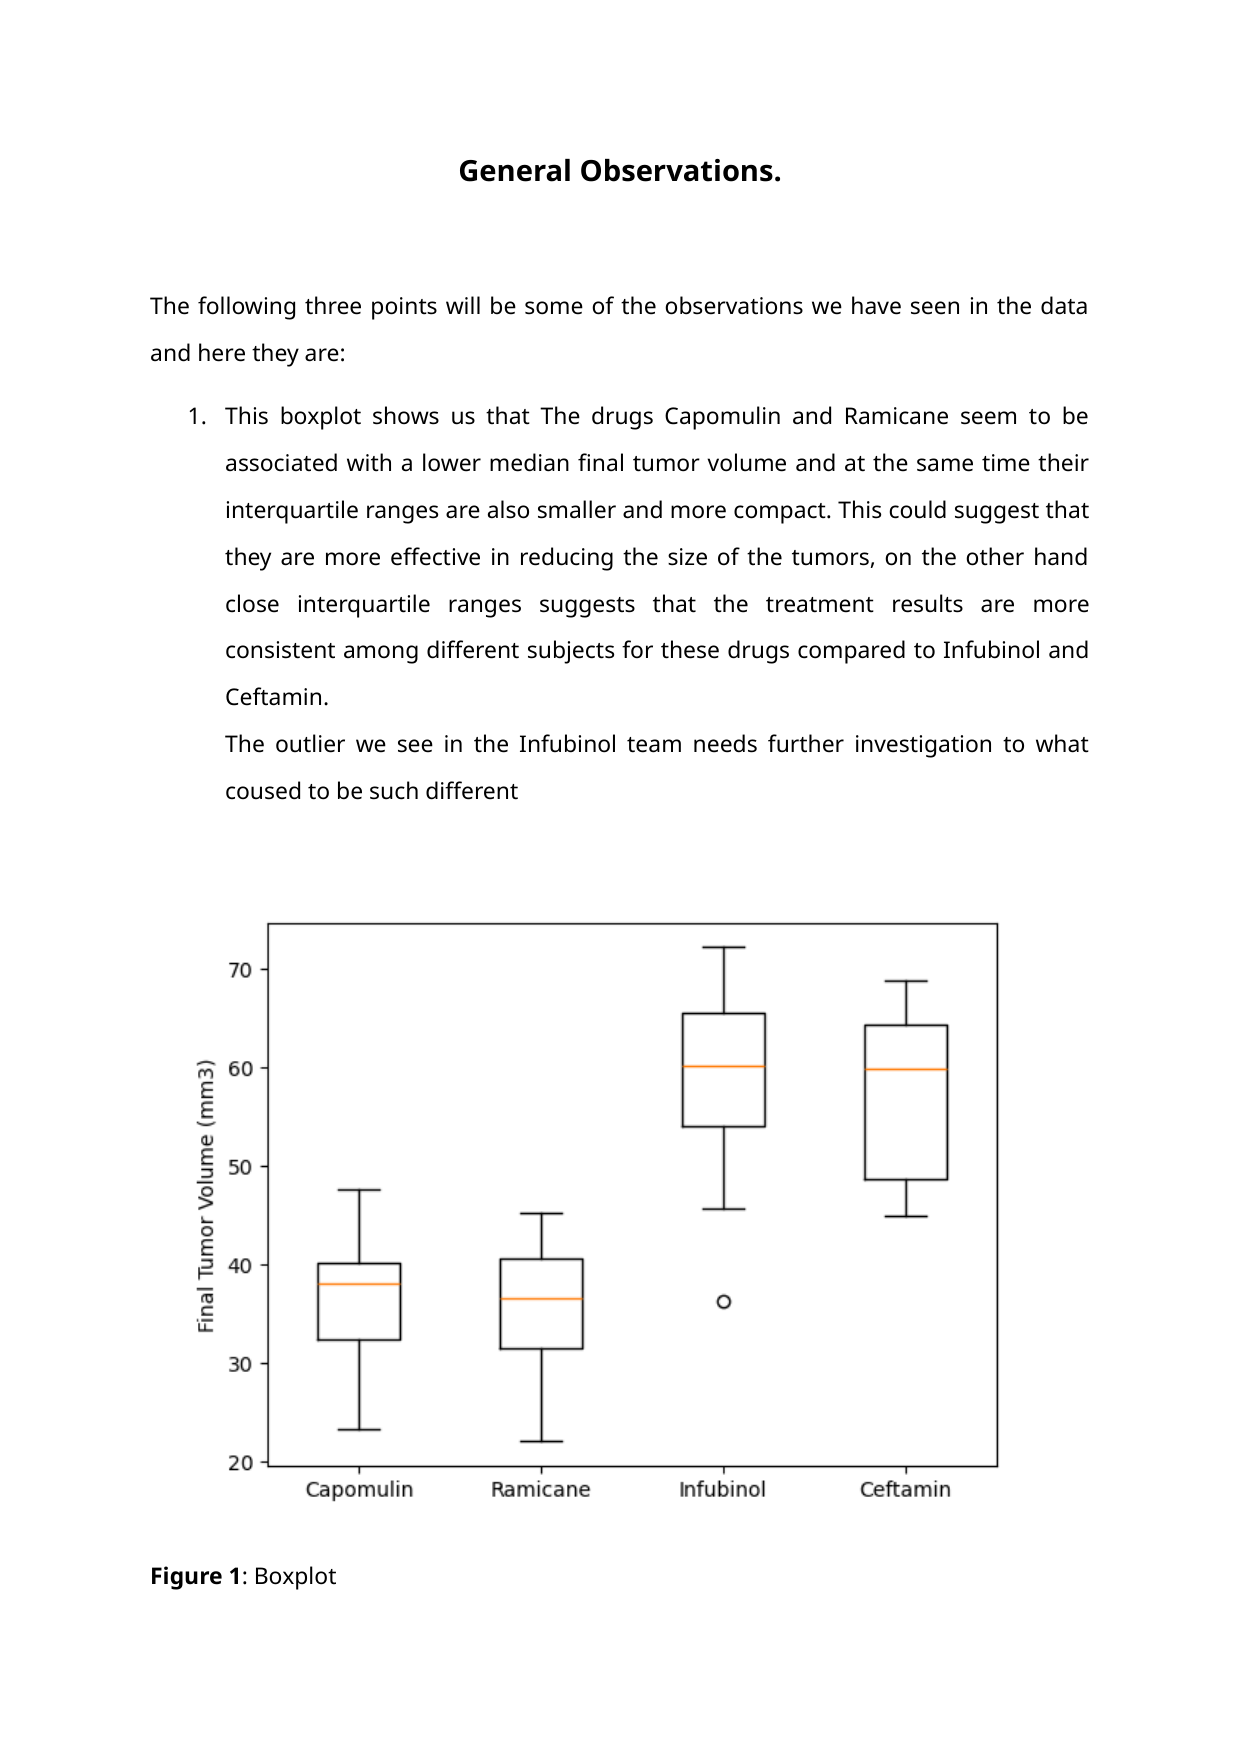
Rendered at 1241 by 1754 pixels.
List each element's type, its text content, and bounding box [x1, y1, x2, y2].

text The following three points will be some of the observations we have seen in the data and here they are: [150, 290, 1090, 368]
text Figure 1: Boxplot [150, 1544, 1090, 1591]
text General Observations. [150, 150, 1090, 190]
list This boxplot shows us that The drugs Capomulin and Ramicane seem to be associated with a lower median final tumor volume and at the same time their interquartile ranges are also smaller and more compact. This could suggest that they are more effective in reducing the size of the tumors, on the other hand close interquartile ranges suggests that the treatment results are more consistent among different subjects for these drugs compared to Infubinol and Ceftamin. [187, 400, 1090, 713]
list The outlier we see in the Infubinol team needs further investigation to what coused to be such different [225, 728, 1090, 806]
